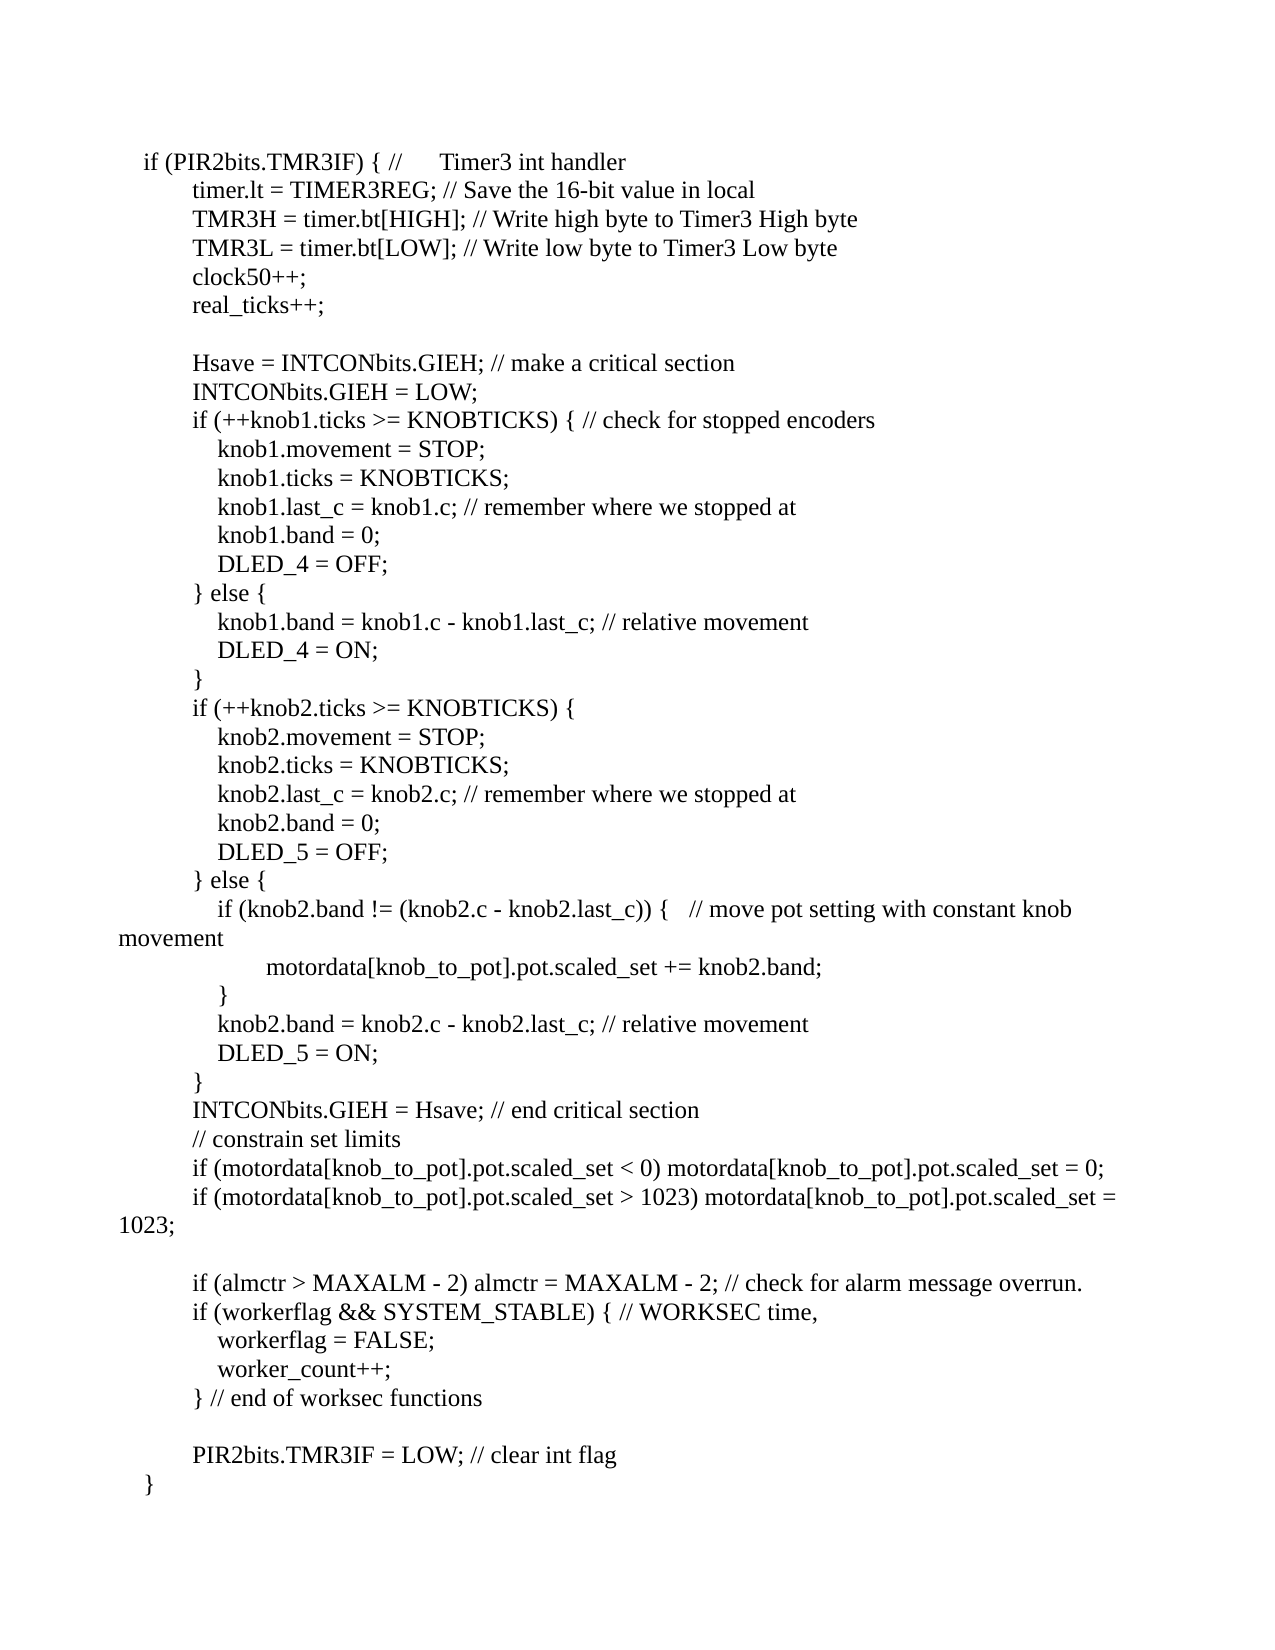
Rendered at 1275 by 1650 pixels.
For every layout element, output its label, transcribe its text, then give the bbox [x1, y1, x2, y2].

text workerflag = FALSE; [118, 1326, 1157, 1354]
text DLED_5 = OFF; [118, 837, 1157, 866]
text DLED_4 = OFF; [118, 549, 1157, 578]
text Hsave = INTCONbits.GIEH; // make a critical section [118, 348, 1157, 377]
text DLED_5 = ON; [118, 1038, 1157, 1067]
text knob2.band = 0; [118, 808, 1157, 837]
text if (workerflag && SYSTEM_STABLE) { // WORKSEC time, [118, 1297, 1157, 1326]
text if (almctr > MAXALM - 2) almctr = MAXALM - 2; // check for alarm message overrun. [118, 1268, 1157, 1297]
text knob2.ticks = KNOBTICKS; [118, 751, 1157, 779]
text knob1.movement = STOP; [118, 434, 1157, 463]
text knob2.last_c = knob2.c; // remember where we stopped at [118, 779, 1157, 808]
text if (knob2.band != (knob2.c - knob2.last_c)) { // move pot setting with constant knob movement [118, 894, 1157, 952]
text knob2.movement = STOP; [118, 722, 1157, 751]
text PIR2bits.TMR3IF = LOW; // clear int flag [118, 1441, 1157, 1469]
text motordata[knob_to_pot].pot.scaled_set += knob2.band; [118, 952, 1157, 981]
text worker_count++; [118, 1354, 1157, 1383]
text if (++knob2.ticks >= KNOBTICKS) { [118, 693, 1157, 722]
text real_ticks++; [118, 291, 1157, 319]
text knob1.last_c = knob1.c; // remember where we stopped at [118, 492, 1157, 521]
text knob2.band = knob2.c - knob2.last_c; // relative movement [118, 1009, 1157, 1038]
text } else { [118, 578, 1157, 607]
text INTCONbits.GIEH = LOW; [118, 377, 1157, 406]
text INTCONbits.GIEH = Hsave; // end critical section [118, 1096, 1157, 1124]
text knob1.band = knob1.c - knob1.last_c; // relative movement [118, 607, 1157, 636]
text } [118, 1469, 1157, 1498]
text } else { [118, 866, 1157, 894]
text } // end of worksec functions [118, 1383, 1157, 1412]
text if (motordata[knob_to_pot].pot.scaled_set < 0) motordata[knob_to_pot].pot.scaled_set = 0; [118, 1153, 1157, 1182]
text TMR3L = timer.bt[LOW]; // Write low byte to Timer3 Low byte [118, 233, 1157, 262]
text if (++knob1.ticks >= KNOBTICKS) { // check for stopped encoders [118, 406, 1157, 434]
text clock50++; [118, 262, 1157, 291]
text } [118, 1067, 1157, 1096]
text if (PIR2bits.TMR3IF) { // Timer3 int handler [118, 147, 1157, 176]
text } [118, 664, 1157, 693]
text TMR3H = timer.bt[HIGH]; // Write high byte to Timer3 High byte [118, 204, 1157, 233]
text // constrain set limits [118, 1124, 1157, 1153]
text knob1.band = 0; [118, 521, 1157, 549]
text timer.lt = TIMER3REG; // Save the 16-bit value in local [118, 176, 1157, 204]
text DLED_4 = ON; [118, 636, 1157, 664]
text if (motordata[knob_to_pot].pot.scaled_set > 1023) motordata[knob_to_pot].pot.scaled_set = 1023; [118, 1182, 1157, 1239]
text } [118, 981, 1157, 1009]
text knob1.ticks = KNOBTICKS; [118, 463, 1157, 492]
